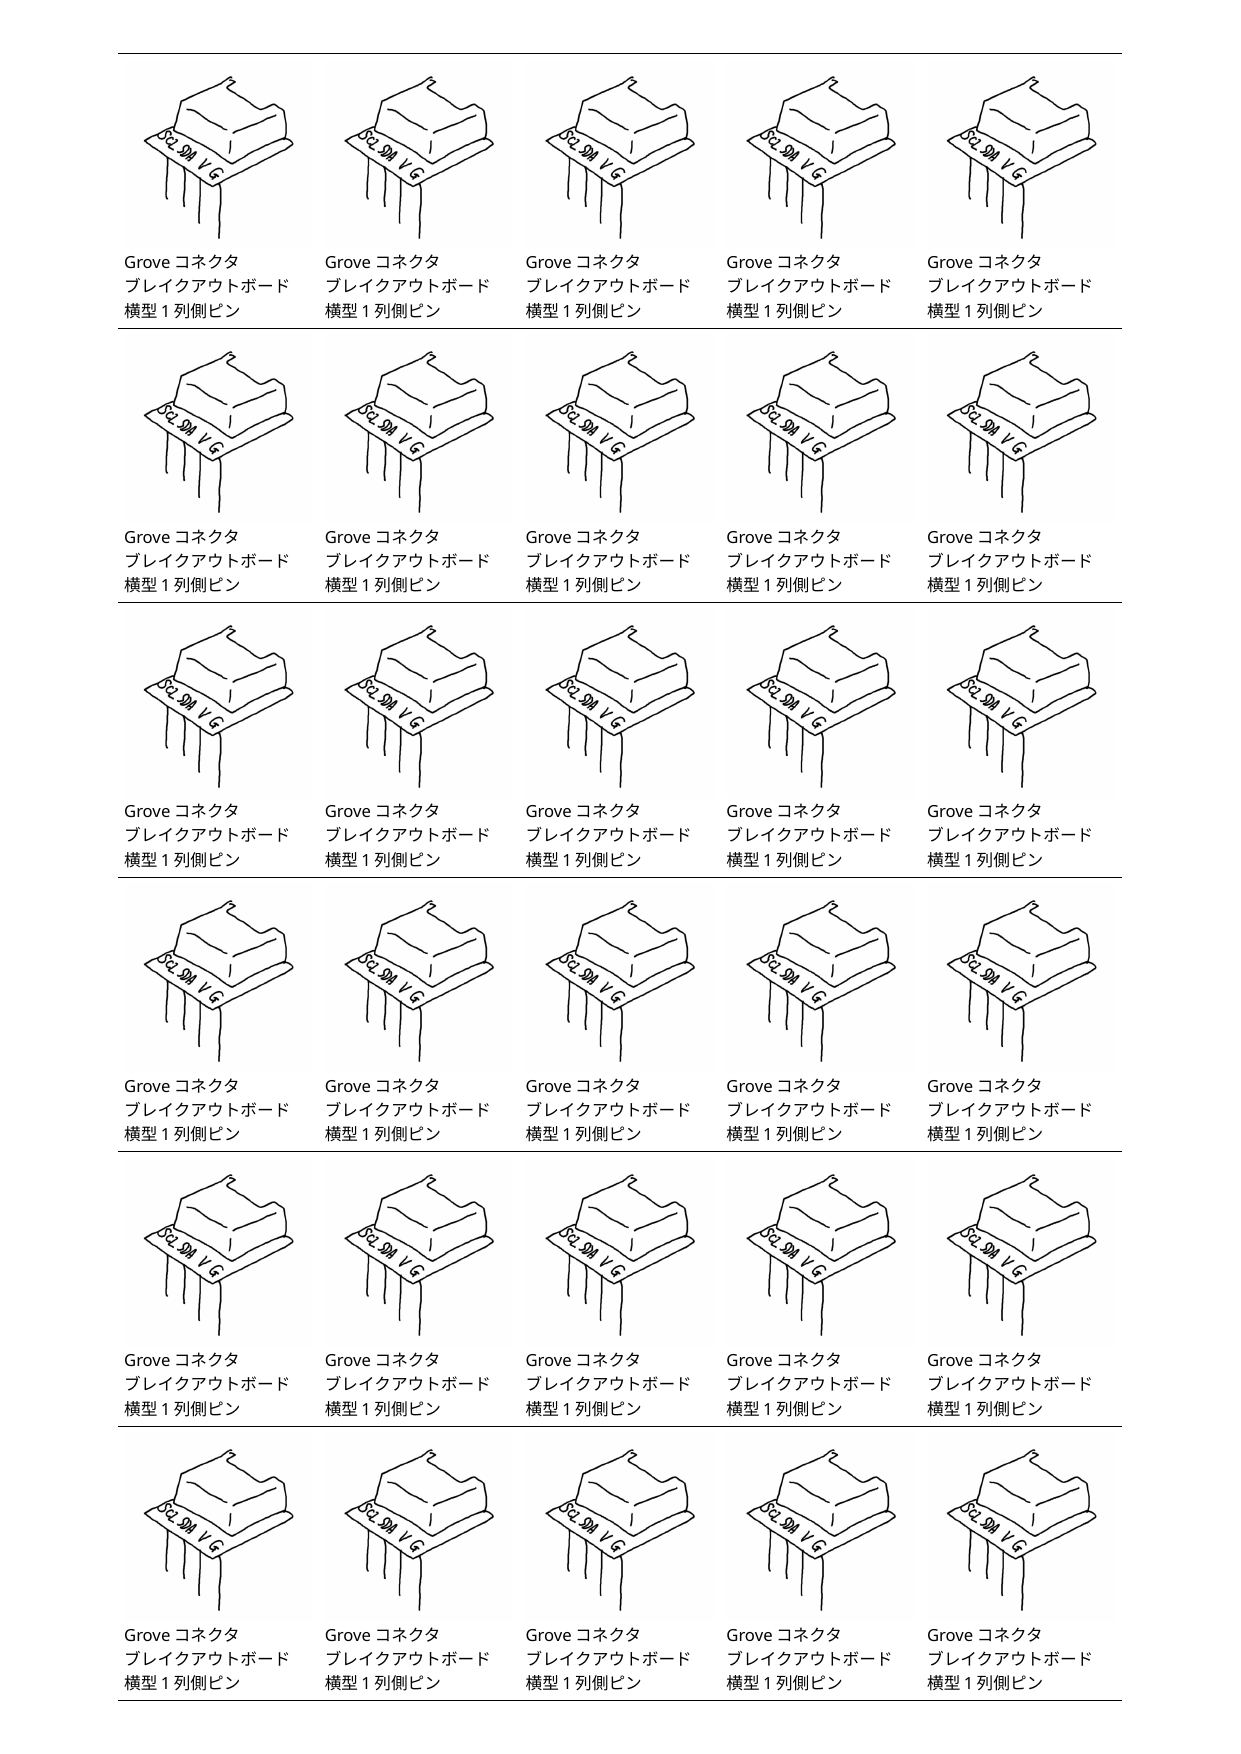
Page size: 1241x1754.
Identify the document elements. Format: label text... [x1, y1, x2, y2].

picture [324, 1157, 514, 1347]
picture [525, 883, 715, 1073]
table_cell Groveコネクタ ブレイクアウトボード 横型1列側ピン [921, 878, 1122, 1151]
table_cell Groveコネクタ ブレイクアウトボード 横型1列側ピン [520, 329, 720, 602]
table_cell Groveコネクタ ブレイクアウトボード 横型1列側ピン [921, 1427, 1122, 1700]
table_header Groveコネクタ ブレイクアウトボード 横型1列側ピン [118, 54, 319, 328]
table_header Groveコネクタ ブレイクアウトボード 横型1列側ピン [319, 54, 519, 328]
table_cell Groveコネクタ ブレイクアウトボード 横型1列側ピン [118, 878, 319, 1151]
table_cell Groveコネクタ ブレイクアウトボード 横型1列側ピン [319, 1427, 519, 1700]
picture [525, 608, 715, 799]
table_cell Groveコネクタ ブレイクアウトボード 横型1列側ピン [720, 329, 921, 602]
table_cell Groveコネクタ ブレイクアウトボード 横型1列側ピン [720, 603, 921, 877]
table_cell Groveコネクタ ブレイクアウトボード 横型1列側ピン [720, 878, 921, 1151]
table_cell Groveコネクタ ブレイクアウトボード 横型1列側ピン [319, 878, 519, 1151]
table_cell Groveコネクタ ブレイクアウトボード 横型1列側ピン [118, 329, 319, 602]
picture [525, 1157, 715, 1347]
table_cell Groveコネクタ ブレイクアウトボード 横型1列側ピン [520, 1427, 720, 1700]
picture [927, 883, 1117, 1073]
picture [123, 883, 314, 1073]
picture [726, 883, 916, 1073]
table_cell Groveコネクタ ブレイクアウトボード 横型1列側ピン [921, 603, 1122, 877]
picture [726, 60, 916, 250]
table_cell Groveコネクタ ブレイクアウトボード 横型1列側ピン [118, 1152, 319, 1426]
table_cell Groveコネクタ ブレイクアウトボード 横型1列側ピン [921, 1152, 1122, 1426]
picture [726, 1157, 916, 1347]
picture [123, 1432, 314, 1622]
table_cell Groveコネクタ ブレイクアウトボード 横型1列側ピン [319, 1152, 519, 1426]
picture [927, 334, 1117, 524]
picture [726, 334, 916, 524]
picture [324, 334, 514, 524]
picture [726, 1432, 916, 1622]
table_cell Groveコネクタ ブレイクアウトボード 横型1列側ピン [720, 1152, 921, 1426]
picture [927, 608, 1117, 799]
table_cell Groveコネクタ ブレイクアウトボード 横型1列側ピン [118, 603, 319, 877]
table_cell Groveコネクタ ブレイクアウトボード 横型1列側ピン [921, 329, 1122, 602]
picture [123, 608, 314, 799]
table_cell Groveコネクタ ブレイクアウトボード 横型1列側ピン [520, 603, 720, 877]
table_cell Groveコネクタ ブレイクアウトボード 横型1列側ピン [319, 603, 519, 877]
table_cell Groveコネクタ ブレイクアウトボード 横型1列側ピン [319, 329, 519, 602]
picture [525, 1432, 715, 1622]
picture [324, 608, 514, 799]
table_header Groveコネクタ ブレイクアウトボード 横型1列側ピン [921, 54, 1122, 328]
picture [123, 1157, 314, 1347]
table_cell Groveコネクタ ブレイクアウトボード 横型1列側ピン [720, 1427, 921, 1700]
picture [927, 1432, 1117, 1622]
table_cell Groveコネクタ ブレイクアウトボード 横型1列側ピン [520, 1152, 720, 1426]
picture [525, 60, 715, 250]
picture [123, 60, 314, 250]
table_header Groveコネクタ ブレイクアウトボード 横型1列側ピン [520, 54, 720, 328]
picture [324, 60, 514, 250]
picture [324, 883, 514, 1073]
picture [927, 1157, 1117, 1347]
picture [726, 608, 916, 799]
picture [123, 334, 314, 524]
table_cell Groveコネクタ ブレイクアウトボード 横型1列側ピン [520, 878, 720, 1151]
picture [324, 1432, 514, 1622]
picture [927, 60, 1117, 250]
picture [525, 334, 715, 524]
table_cell Groveコネクタ ブレイクアウトボード 横型1列側ピン [118, 1427, 319, 1700]
table_header Groveコネクタ ブレイクアウトボード 横型1列側ピン [720, 54, 921, 328]
